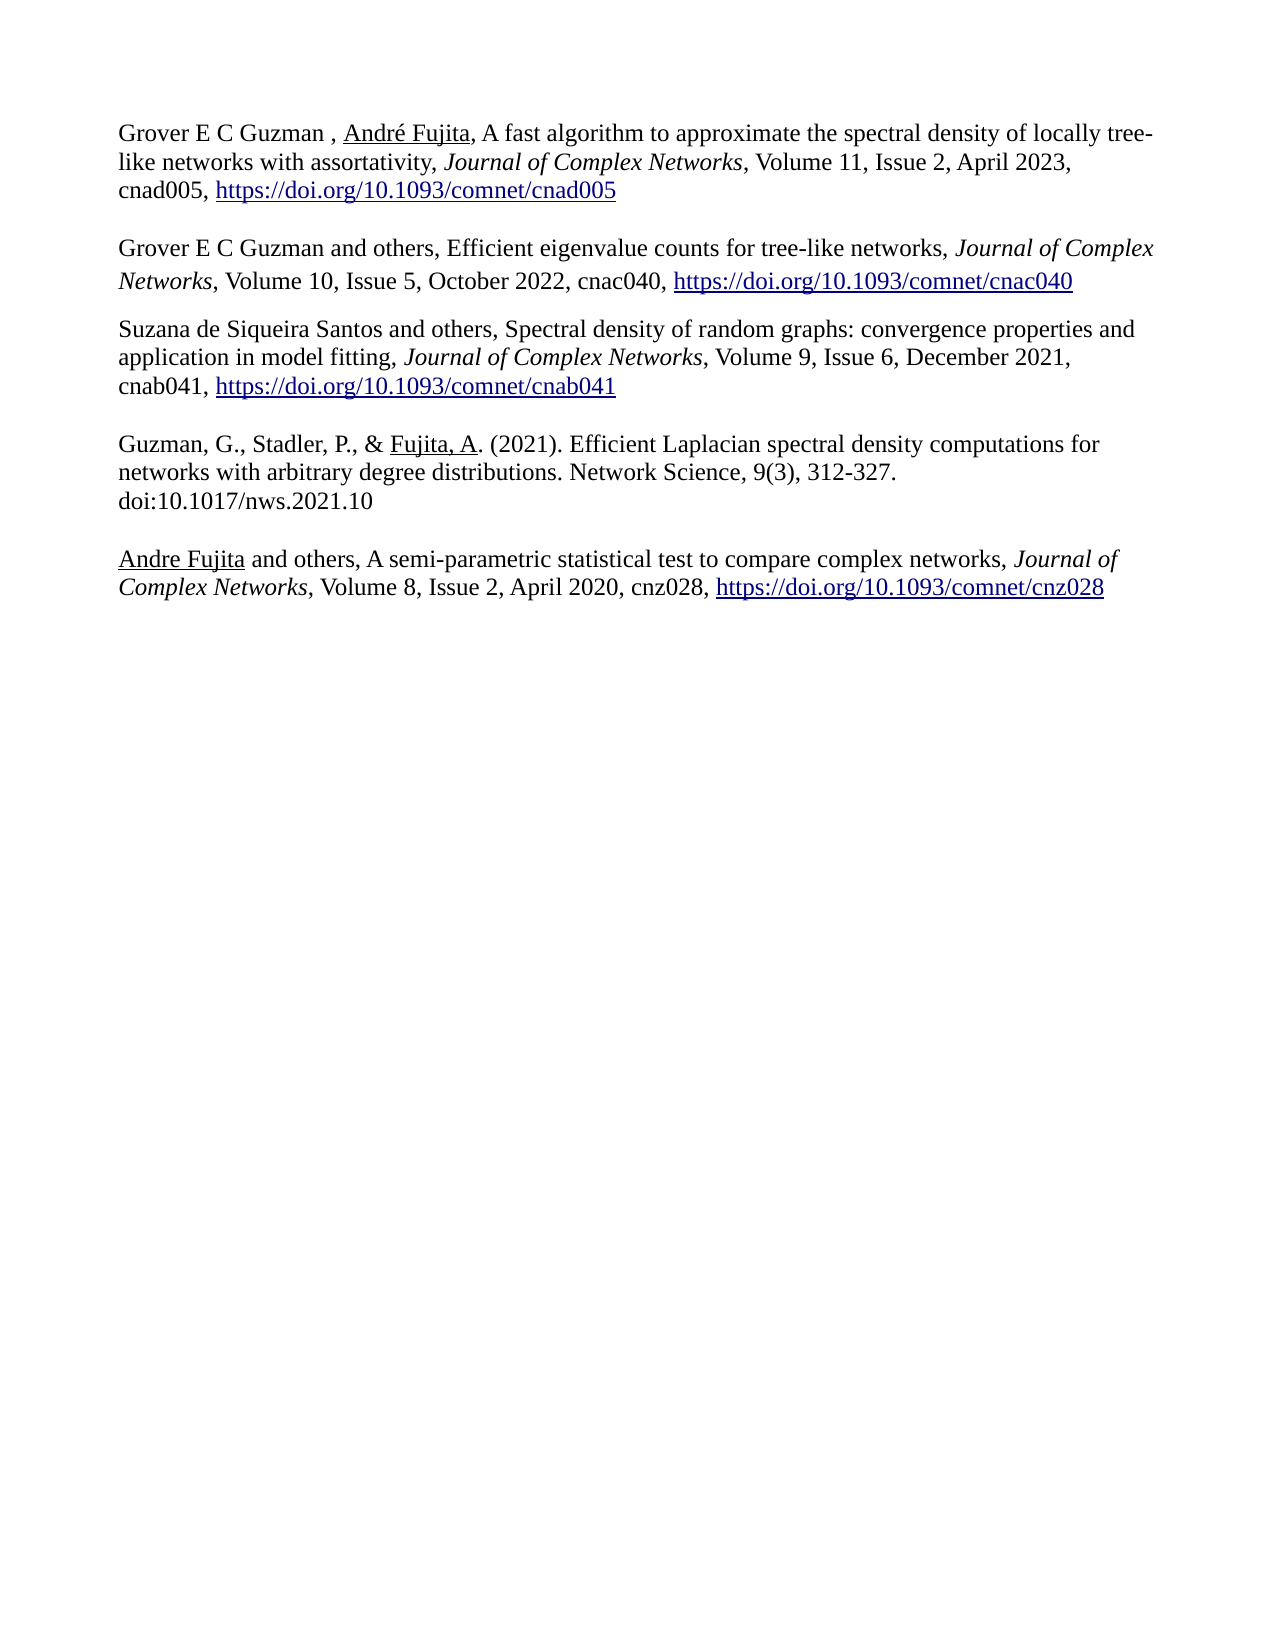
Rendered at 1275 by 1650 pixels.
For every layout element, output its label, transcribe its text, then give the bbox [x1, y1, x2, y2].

text Guzman, G., Stadler, P., & Fujita, A. (2021). Efficient Laplacian spectral density computations for networks with arbitrary degree distributions. Network Science, 9(3), 312-327. doi:10.1017/nws.2021.10 [118, 429, 1157, 515]
text Grover E C Guzman and others, Efficient eigenvalue counts for tree-like networks, Journal of Complex Networks, Volume 10, Issue 5, October 2022, cnac040, https://doi.org/10.1093/comnet/cnac040 [118, 233, 1157, 295]
text Andre Fujita and others, A semi-parametric statistical test to compare complex networks, Journal of Complex Networks, Volume 8, Issue 2, April 2020, cnz028, https://doi.org/10.1093/comnet/cnz028 [118, 544, 1157, 601]
text Grover E C Guzman , André Fujita, A fast algorithm to approximate the spectral density of locally tree-like networks with assortativity, Journal of Complex Networks, Volume 11, Issue 2, April 2023, cnad005, https://doi.org/10.1093/comnet/cnad005 [118, 118, 1157, 204]
text Suzana de Siqueira Santos and others, Spectral density of random graphs: convergence properties and application in model fitting, Journal of Complex Networks, Volume 9, Issue 6, December 2021, cnab041, https://doi.org/10.1093/comnet/cnab041 [118, 314, 1157, 400]
